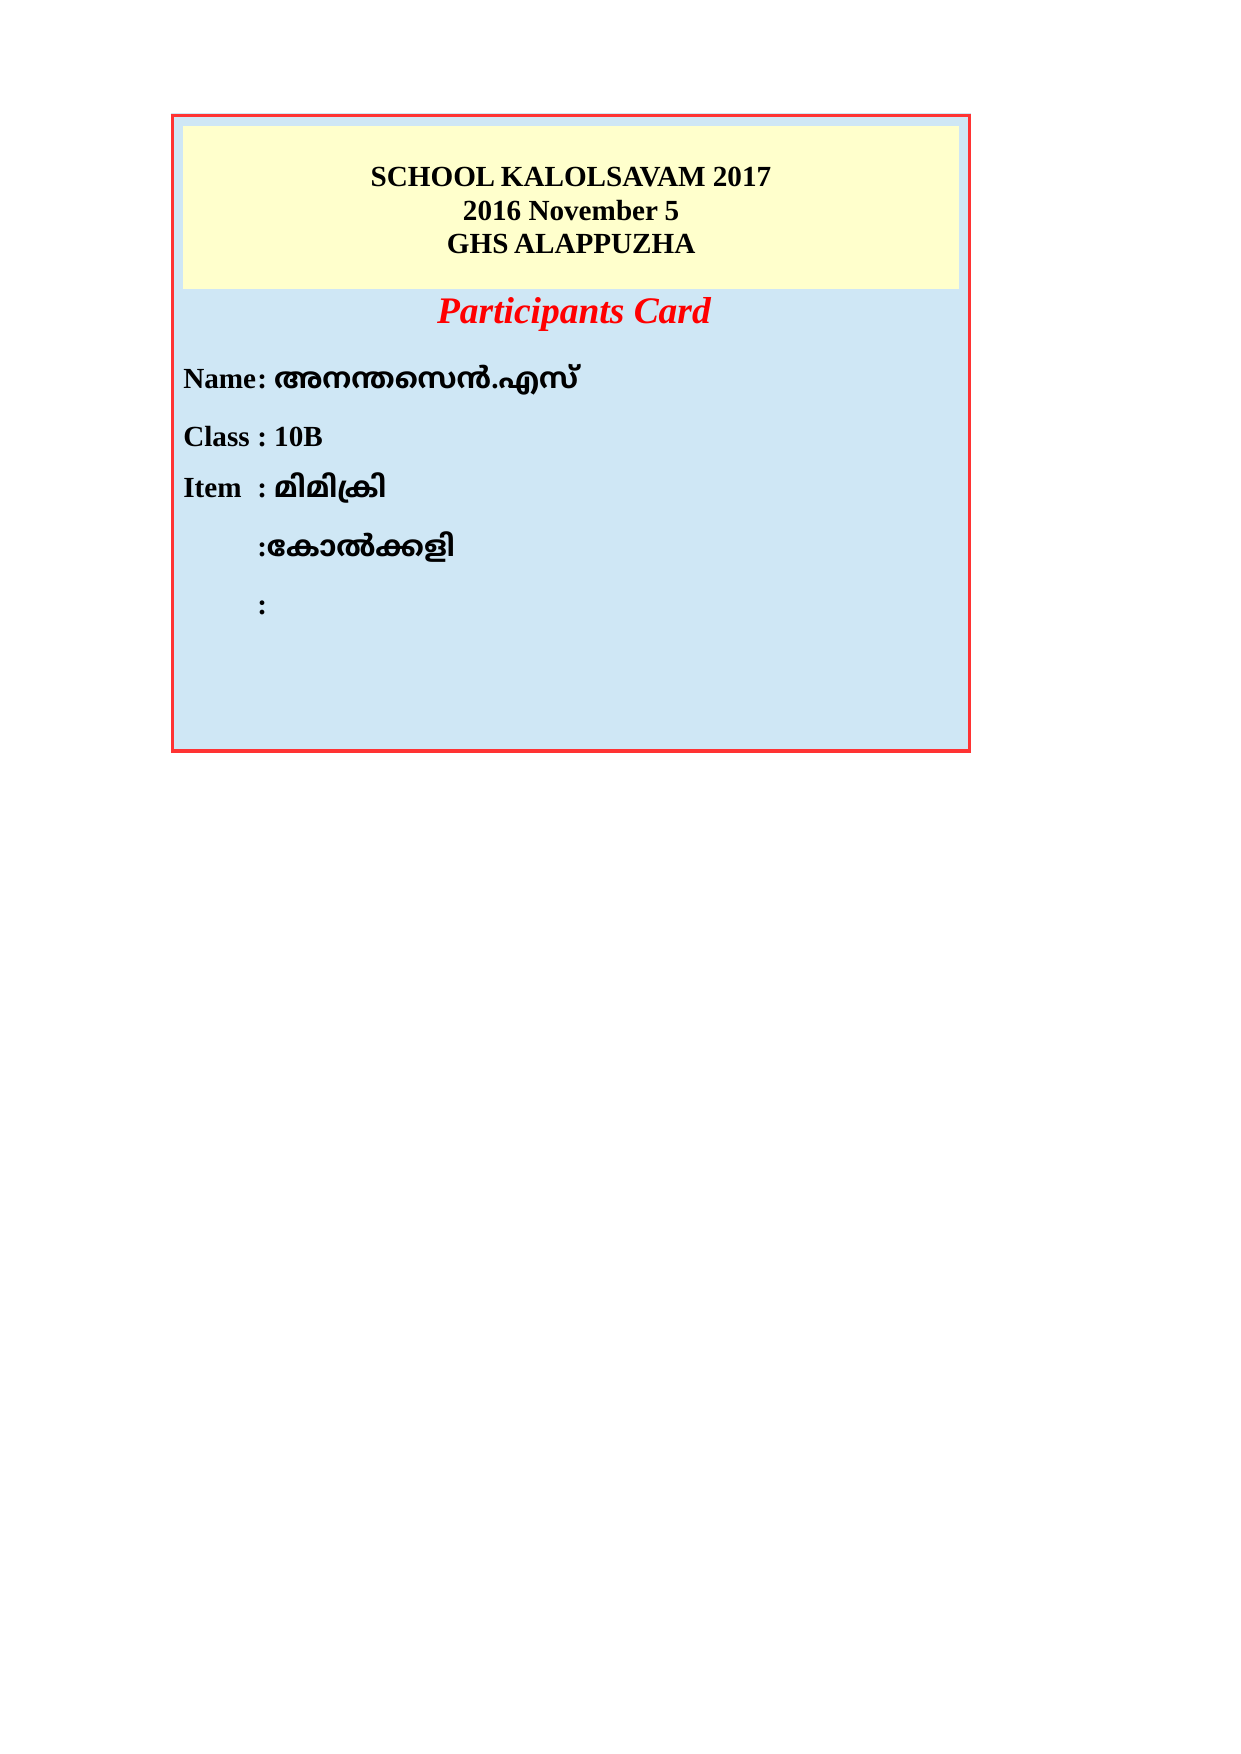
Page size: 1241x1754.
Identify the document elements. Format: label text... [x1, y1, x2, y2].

text GHS ALAPPUZHA [183, 227, 959, 260]
text : [183, 587, 959, 621]
text Name : അനന്തസെന്‍.എസ് [183, 361, 959, 400]
text Class : 10B [183, 419, 959, 453]
text Item : മിമിക്രി [183, 470, 959, 509]
text :കോല്‍ക്കളി [183, 529, 959, 568]
text 2016 November 5 [183, 193, 959, 227]
text SCHOOL KALOLSAVAM 2017 [183, 159, 959, 193]
text Participants Card [183, 289, 959, 332]
